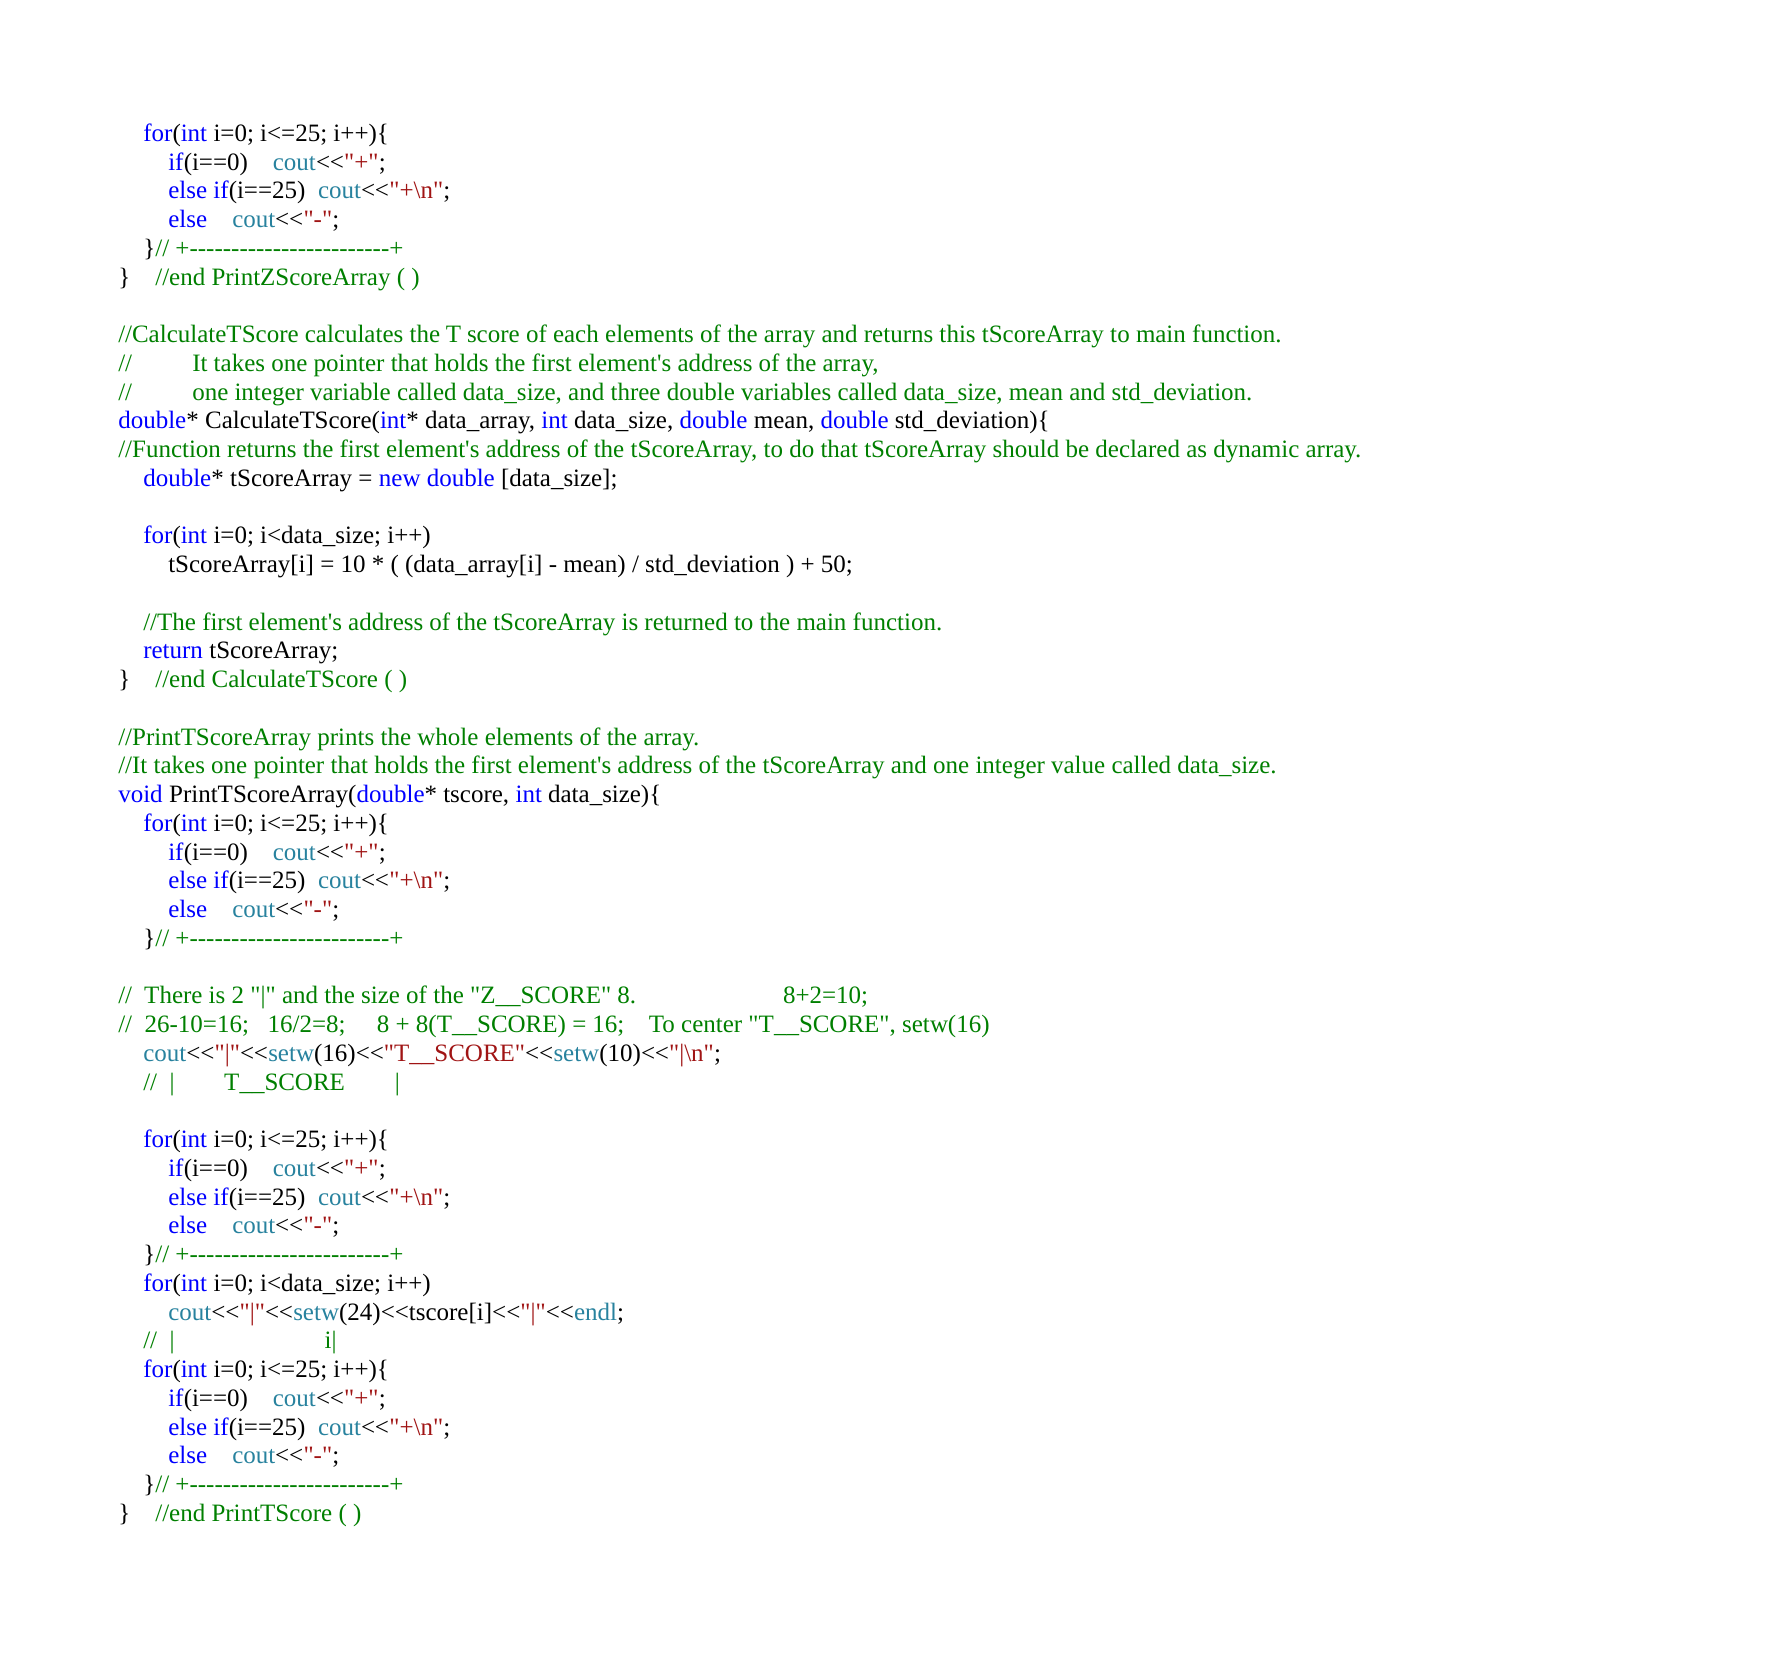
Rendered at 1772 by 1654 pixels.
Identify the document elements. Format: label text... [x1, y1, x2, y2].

text // 26-10=16; 16/2=8; 8 + 8(T__SCORE) = 16; To center "T__SCORE", setw(16) [118, 1009, 1653, 1038]
text cout<<"|"<<setw(16)<<"T__SCORE"<<setw(10)<<"|\n"; [118, 1038, 1653, 1067]
text cout<<"|"<<setw(24)<<tscore[i]<<"|"<<endl; [118, 1297, 1653, 1326]
text //CalculateTScore calculates the T score of each elements of the array and returns this tScoreArray to main function. [118, 319, 1653, 348]
text else cout<<"-"; [118, 894, 1653, 923]
text }// +------------------------+ [118, 1239, 1653, 1268]
text }// +------------------------+ [118, 233, 1653, 262]
text } //end CalculateTScore ( ) [118, 664, 1653, 693]
text if(i==0) cout<<"+"; [118, 1383, 1653, 1412]
text else cout<<"-"; [118, 1441, 1653, 1469]
text else if(i==25) cout<<"+\n"; [118, 176, 1653, 204]
text } //end PrintZScoreArray ( ) [118, 262, 1653, 291]
text }// +------------------------+ [118, 1469, 1653, 1498]
text }// +------------------------+ [118, 923, 1653, 952]
text if(i==0) cout<<"+"; [118, 147, 1653, 176]
text for(int i=0; i<data_size; i++) [118, 1268, 1653, 1297]
text for(int i=0; i<data_size; i++) [118, 521, 1653, 549]
text //It takes one pointer that holds the first element's address of the tScoreArray and one integer value called data_size. [118, 751, 1653, 779]
text for(int i=0; i<=25; i++){ [118, 808, 1653, 837]
text else cout<<"-"; [118, 1211, 1653, 1239]
text else if(i==25) cout<<"+\n"; [118, 1412, 1653, 1441]
text else cout<<"-"; [118, 204, 1653, 233]
text void PrintTScoreArray(double* tscore, int data_size){ [118, 779, 1653, 808]
text for(int i=0; i<=25; i++){ [118, 118, 1653, 147]
text if(i==0) cout<<"+"; [118, 837, 1653, 866]
text // There is 2 "|" and the size of the "Z__SCORE" 8. 8+2=10; [118, 981, 1653, 1009]
text // | i| [118, 1326, 1653, 1354]
text for(int i=0; i<=25; i++){ [118, 1124, 1653, 1153]
text // It takes one pointer that holds the first element's address of the array, [118, 348, 1653, 377]
text } //end PrintTScore ( ) [118, 1498, 1653, 1527]
text //PrintTScoreArray prints the whole elements of the array. [118, 722, 1653, 751]
text double* CalculateTScore(int* data_array, int data_size, double mean, double std_deviation){ [118, 406, 1653, 434]
text // | T__SCORE | [118, 1067, 1653, 1096]
text //Function returns the first element's address of the tScoreArray, to do that tScoreArray should be declared as dynamic array. [118, 434, 1653, 463]
text return tScoreArray; [118, 636, 1653, 664]
text // one integer variable called data_size, and three double variables called data_size, mean and std_deviation. [118, 377, 1653, 406]
text for(int i=0; i<=25; i++){ [118, 1354, 1653, 1383]
text else if(i==25) cout<<"+\n"; [118, 866, 1653, 894]
text double* tScoreArray = new double [data_size]; [118, 463, 1653, 492]
text else if(i==25) cout<<"+\n"; [118, 1182, 1653, 1211]
text tScoreArray[i] = 10 * ( (data_array[i] - mean) / std_deviation ) + 50; [118, 549, 1653, 578]
text if(i==0) cout<<"+"; [118, 1153, 1653, 1182]
text //The first element's address of the tScoreArray is returned to the main function. [118, 607, 1653, 636]
